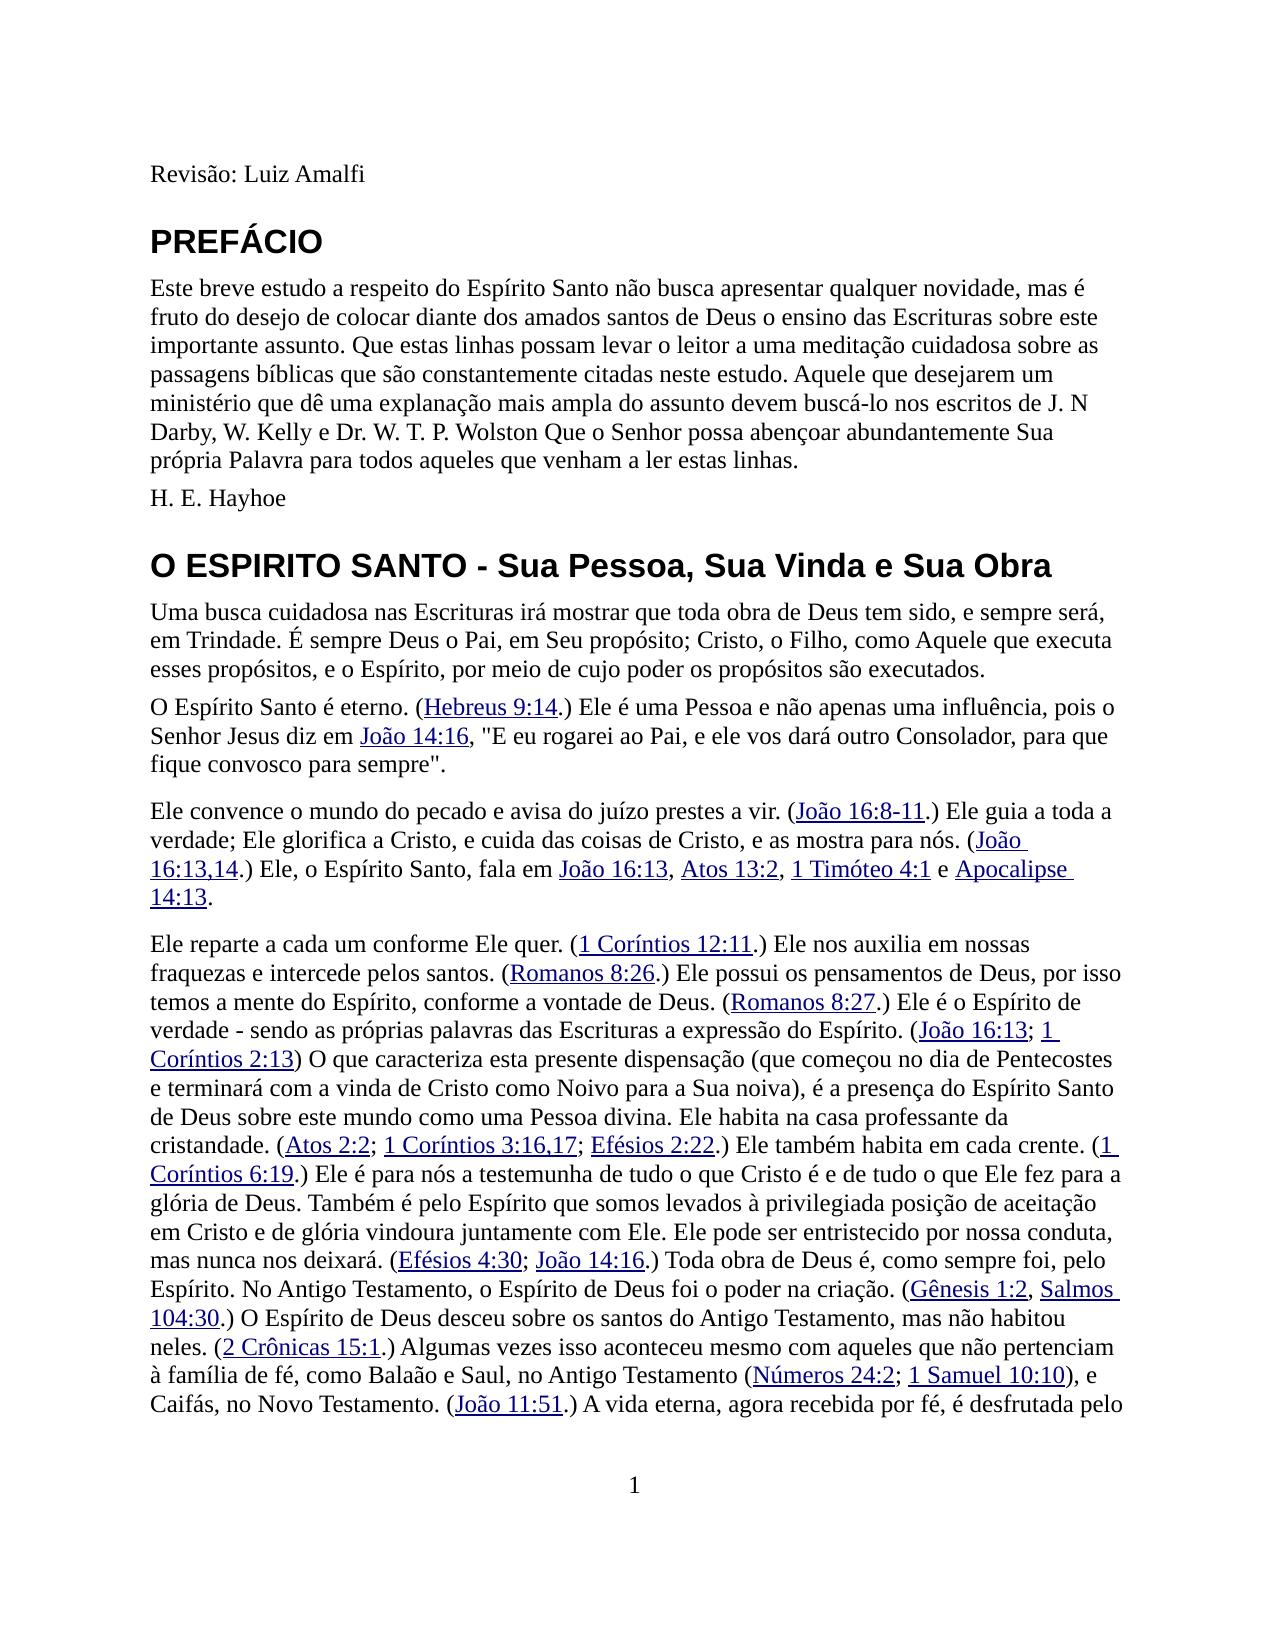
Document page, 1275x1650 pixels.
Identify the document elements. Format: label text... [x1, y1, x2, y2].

text Revisão: Luiz Amalfi [150, 159, 1125, 188]
text Ele convence o mundo do pecado e avisa do juízo prestes a vir. (João 16:8-11.) Ele guia a toda a verdade; Ele glorifica a Cristo, e cuida das coisas de Cristo, e as mostra para nós. (João 16:13,14.) Ele, o Espírito Santo, fala em João 16:13, Atos 13:2, 1 Timóteo 4:1 e Apocalipse 14:13. [150, 796, 1125, 911]
text O Espírito Santo é eterno. (Hebreus 9:14.) Ele é uma Pessoa e não apenas uma influência, pois o Senhor Jesus diz em João 14:16, "E eu rogarei ao Pai, e ele vos dará outro Consolador, para que fique convosco para sempre". [150, 692, 1125, 778]
subtitle O ESPIRITO SANTO - Sua Pessoa, Sua Vinda e Sua Obra [150, 546, 1125, 584]
text Este breve estudo a respeito do Espírito Santo não busca apresentar qualquer novidade, mas é fruto do desejo de colocar diante dos amados santos de Deus o ensino das Escrituras sobre este importante assunto. Que estas linhas possam levar o leitor a uma meditação cuidadosa sobre as passagens bíblicas que são constantemente citadas neste estudo. Aquele que desejarem um ministério que dê uma explanação mais ampla do assunto devem buscá-lo nos escritos de J. N Darby, W. Kelly e Dr. W. T. P. Wolston Que o Senhor possa abençoar abundantemente Sua própria Palavra para todos aqueles que venham a ler estas linhas. [150, 273, 1125, 474]
subtitle PREFÁCIO [150, 222, 1125, 260]
text H. E. Hayhoe [150, 483, 1125, 512]
text Ele reparte a cada um conforme Ele quer. (1 Coríntios 12:11.) Ele nos auxilia em nossas fraquezas e intercede pelos santos. (Romanos 8:26.) Ele possui os pensamentos de Deus, por isso temos a mente do Espírito, conforme a vontade de Deus. (Romanos 8:27.) Ele é o Espírito de verdade - sendo as próprias palavras das Escrituras a expressão do Espírito. (João 16:13; 1 Coríntios 2:13) O que caracteriza esta presente dispensação (que começou no dia de Pentecostes e terminará com a vinda de Cristo como Noivo para a Sua noiva), é a presença do Espírito Santo de Deus sobre este mundo como uma Pessoa divina. Ele habita na casa professante da cristandade. (Atos 2:2; 1 Coríntios 3:16,17; Efésios 2:22.) Ele também habita em cada crente. (1 Coríntios 6:19.) Ele é para nós a testemunha de tudo o que Cristo é e de tudo o que Ele fez para a glória de Deus. Também é pelo Espírito que somos levados à privilegiada posição de aceitação em Cristo e de glória vindoura juntamente com Ele. Ele pode ser entristecido por nossa conduta, mas nunca nos deixará. (Efésios 4:30; João 14:16.) Toda obra de Deus é, como sempre foi, pelo Espírito. No Antigo Testamento, o Espírito de Deus foi o poder na criação. (Gênesis 1:2, Salmos 104:30.) O Espírito de Deus desceu sobre os santos do Antigo Testamento, mas não habitou neles. (2 Crônicas 15:1.) Algumas vezes isso aconteceu mesmo com aqueles que não pertenciam à família de fé, como Balaão e Saul, no Antigo Testamento (Números 24:2; 1 Samuel 10:10), e Caifás, no Novo Testamento. (João 11:51.) A vida eterna, agora recebida por fé, é desfrutada pelo [150, 929, 1125, 1418]
text Uma busca cuidadosa nas Escrituras irá mostrar que toda obra de Deus tem sido, e sempre será, em Trindade. É sempre Deus o Pai, em Seu propósito; Cristo, o Filho, como Aquele que executa esses propósitos, e o Espírito, por meio de cujo poder os propósitos são executados. [150, 597, 1125, 683]
